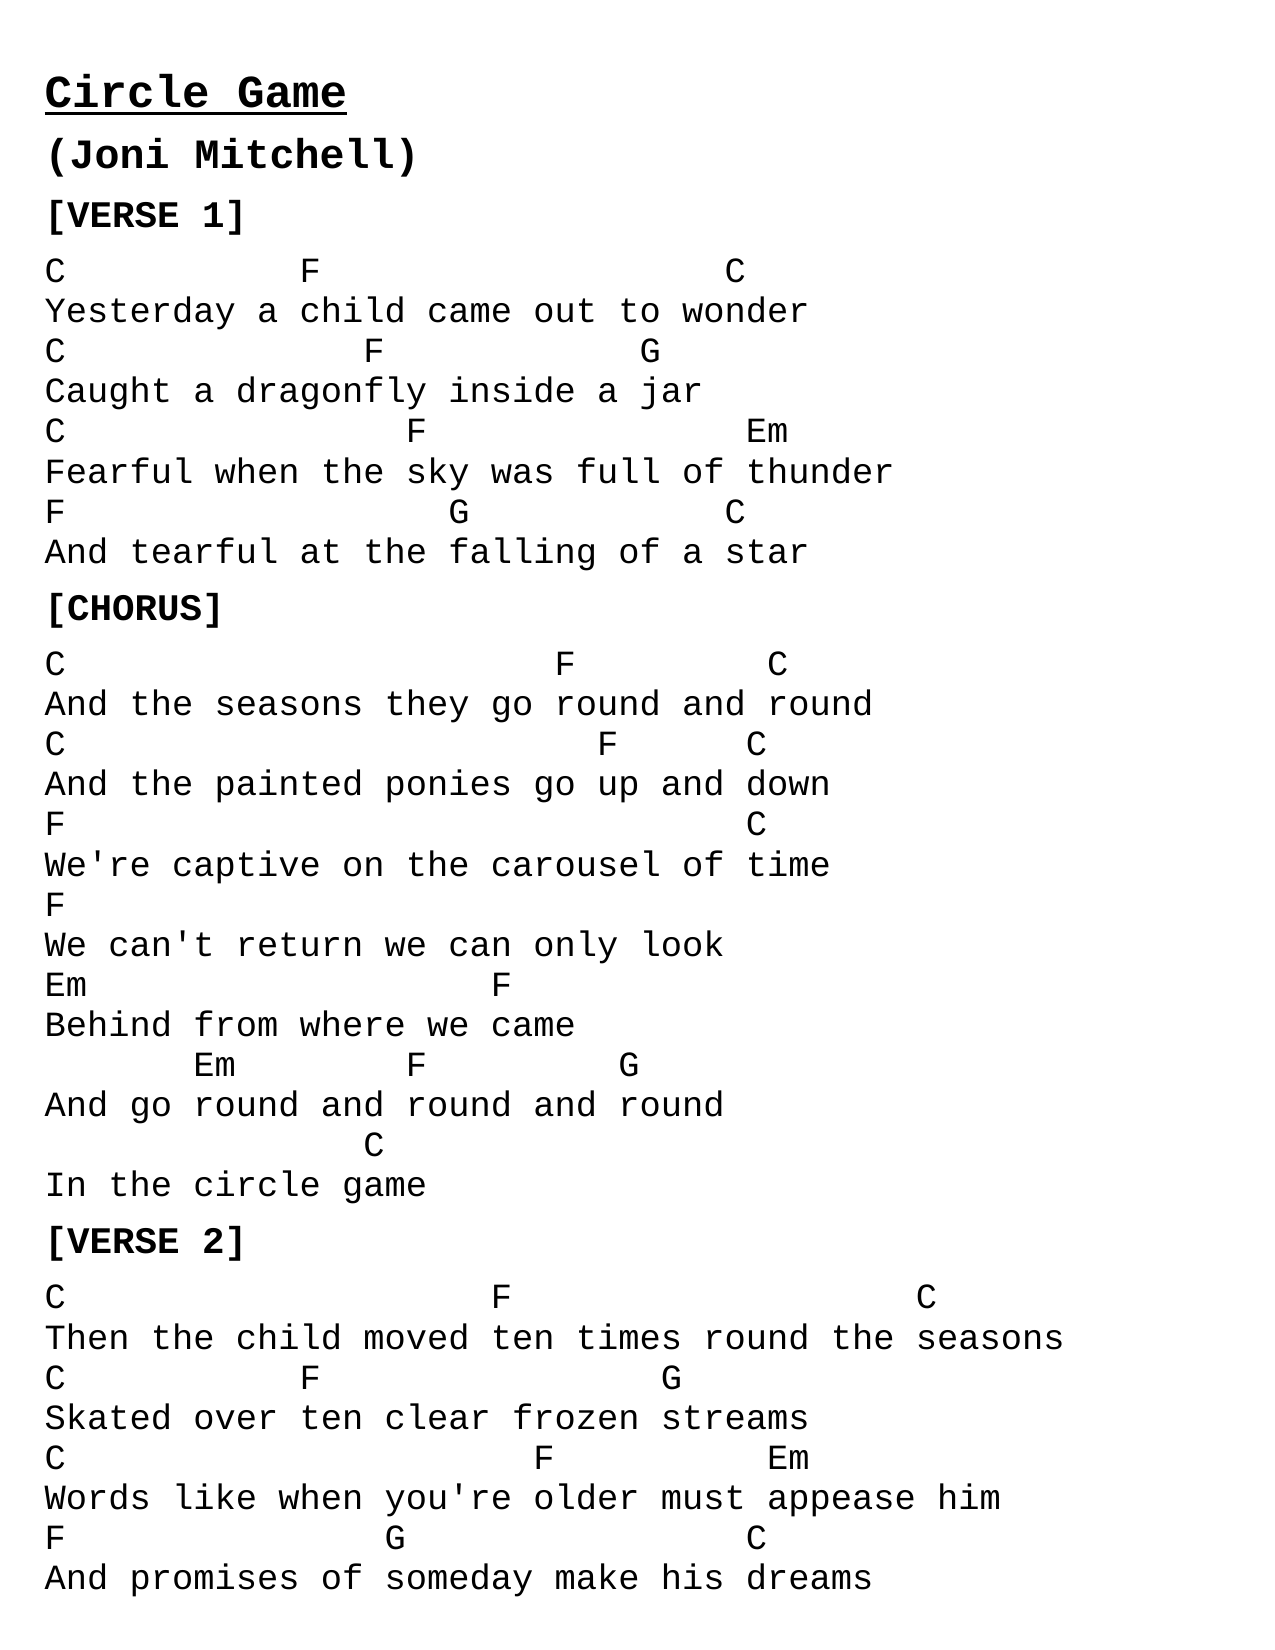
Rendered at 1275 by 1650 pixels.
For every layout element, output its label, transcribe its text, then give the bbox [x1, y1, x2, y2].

text C F C [44, 646, 1231, 686]
text C F C [44, 253, 1231, 293]
text C F C [44, 1279, 1231, 1319]
text Skated over ten clear frozen streams [44, 1400, 1231, 1440]
text Then the child moved ten times round the seasons [44, 1319, 1231, 1360]
text And go round and round and round [44, 1087, 1231, 1127]
text C [44, 1127, 1231, 1167]
subtitle [CHORUS] [44, 589, 1231, 631]
subtitle Circle Game [44, 69, 1231, 121]
text F G C [44, 1520, 1231, 1560]
text C F Em [44, 413, 1231, 453]
text C F C [44, 726, 1231, 766]
text We're captive on the carousel of time [44, 846, 1231, 887]
text And the painted ponies go up and down [44, 766, 1231, 806]
text And the seasons they go round and round [44, 686, 1231, 726]
text Yesterday a child came out to wonder [44, 293, 1231, 333]
text And tearful at the falling of a star [44, 534, 1231, 574]
text Words like when you're older must appease him [44, 1480, 1231, 1520]
text F G C [44, 494, 1231, 534]
text C F G [44, 333, 1231, 373]
subtitle (Joni Mitchell) [44, 134, 1231, 181]
text And promises of someday make his dreams [44, 1560, 1231, 1600]
text Fearful when the sky was full of thunder [44, 453, 1231, 494]
text F C [44, 806, 1231, 846]
subtitle [VERSE 1] [44, 196, 1231, 238]
text C F G [44, 1360, 1231, 1400]
text Behind from where we came [44, 1007, 1231, 1047]
subtitle [VERSE 2] [44, 1222, 1231, 1265]
text In the circle game [44, 1167, 1231, 1207]
text Caught a dragonfly inside a jar [44, 373, 1231, 413]
text We can't return we can only look [44, 927, 1231, 967]
text C F Em [44, 1440, 1231, 1480]
text Em F G [44, 1047, 1231, 1087]
text F [44, 887, 1231, 927]
text Em F [44, 967, 1231, 1007]
